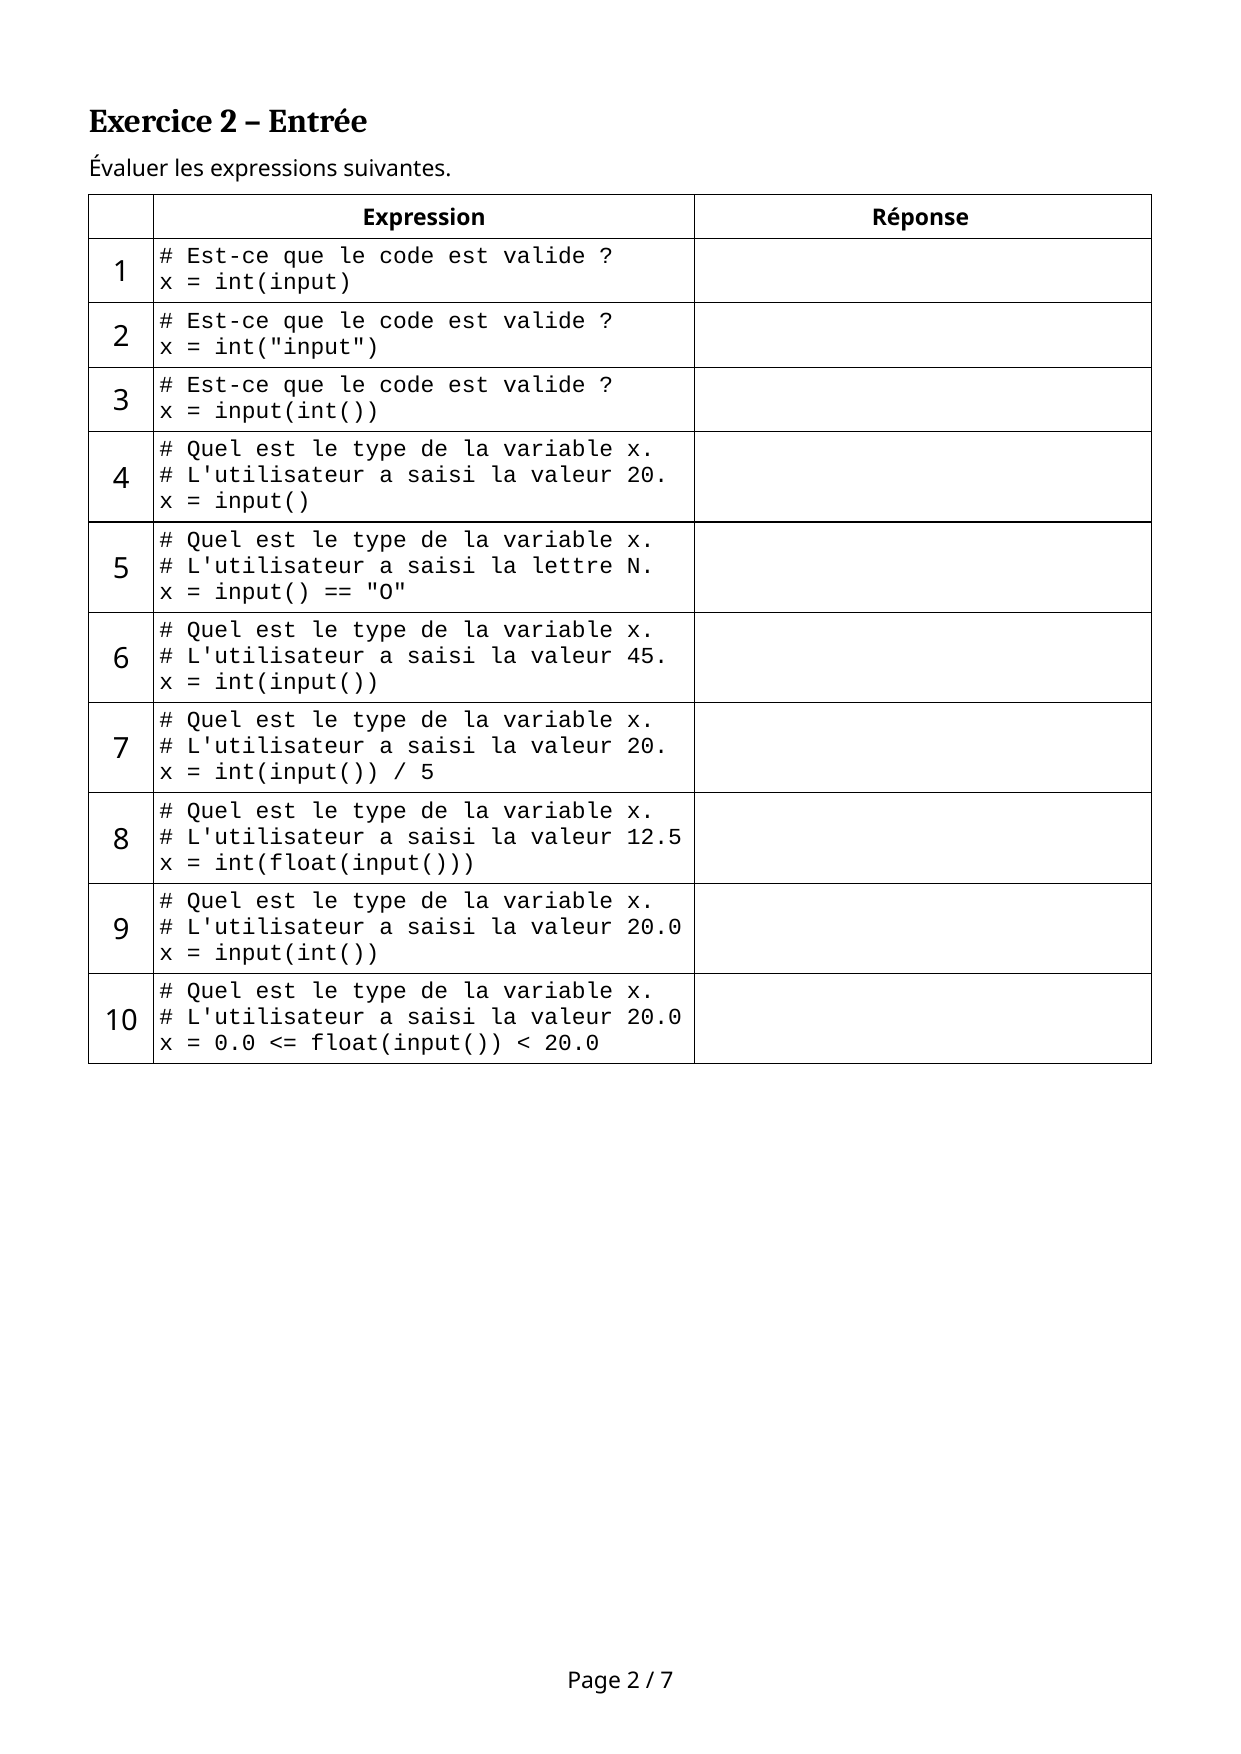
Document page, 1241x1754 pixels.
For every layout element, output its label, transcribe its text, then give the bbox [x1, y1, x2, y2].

table_cell 5 [89, 523, 153, 612]
table_cell # Quel est le type de la variable x. # L'utilisateur a saisi la valeur 12.5 x = int(float(input())) [154, 793, 694, 883]
table_cell # Est-ce que le code est valide ? x = int(input) [154, 239, 694, 302]
table_cell 2 [89, 303, 153, 367]
subtitle Exercice 2 – Entrée [88, 102, 1152, 140]
table_cell # Quel est le type de la variable x. # L'utilisateur a saisi la valeur 20.0 x = input(int()) [154, 884, 694, 973]
table_header [89, 195, 153, 238]
table_cell [695, 884, 1151, 973]
table_cell 8 [89, 793, 153, 883]
table_cell 9 [89, 884, 153, 973]
table_cell # Quel est le type de la variable x. # L'utilisateur a saisi la valeur 20.0 x = 0.0 <= float(input()) < 20.0 [154, 974, 694, 1063]
table_cell [695, 793, 1151, 883]
table_cell [695, 239, 1151, 302]
table_cell [695, 613, 1151, 702]
table_cell 6 [89, 613, 153, 702]
table_cell [695, 432, 1151, 521]
table_cell 3 [89, 368, 153, 431]
table_cell 1 [89, 239, 153, 302]
table_cell # Quel est le type de la variable x. # L'utilisateur a saisi la valeur 45. x = int(input()) [154, 613, 694, 702]
table_header Réponse [695, 195, 1151, 238]
table_header Expression [154, 195, 694, 238]
table_cell # Est-ce que le code est valide ? x = input(int()) [154, 368, 694, 431]
table_cell # Quel est le type de la variable x. # L'utilisateur a saisi la valeur 20. x = int(input()) / 5 [154, 703, 694, 792]
table_cell 4 [89, 432, 153, 521]
table_cell [695, 703, 1151, 792]
table_cell [695, 368, 1151, 431]
table_cell [695, 303, 1151, 367]
table_cell # Quel est le type de la variable x. # L'utilisateur a saisi la valeur 20. x = input() [154, 432, 694, 521]
table_cell 10 [89, 974, 153, 1063]
table_cell # Quel est le type de la variable x. # L'utilisateur a saisi la lettre N. x = input() == "O" [154, 523, 694, 612]
text Évaluer les expressions suivantes. [88, 152, 1152, 183]
table_cell [695, 523, 1151, 612]
table_cell [695, 974, 1151, 1063]
table_cell 7 [89, 703, 153, 792]
table_cell # Est-ce que le code est valide ? x = int("input") [154, 303, 694, 367]
